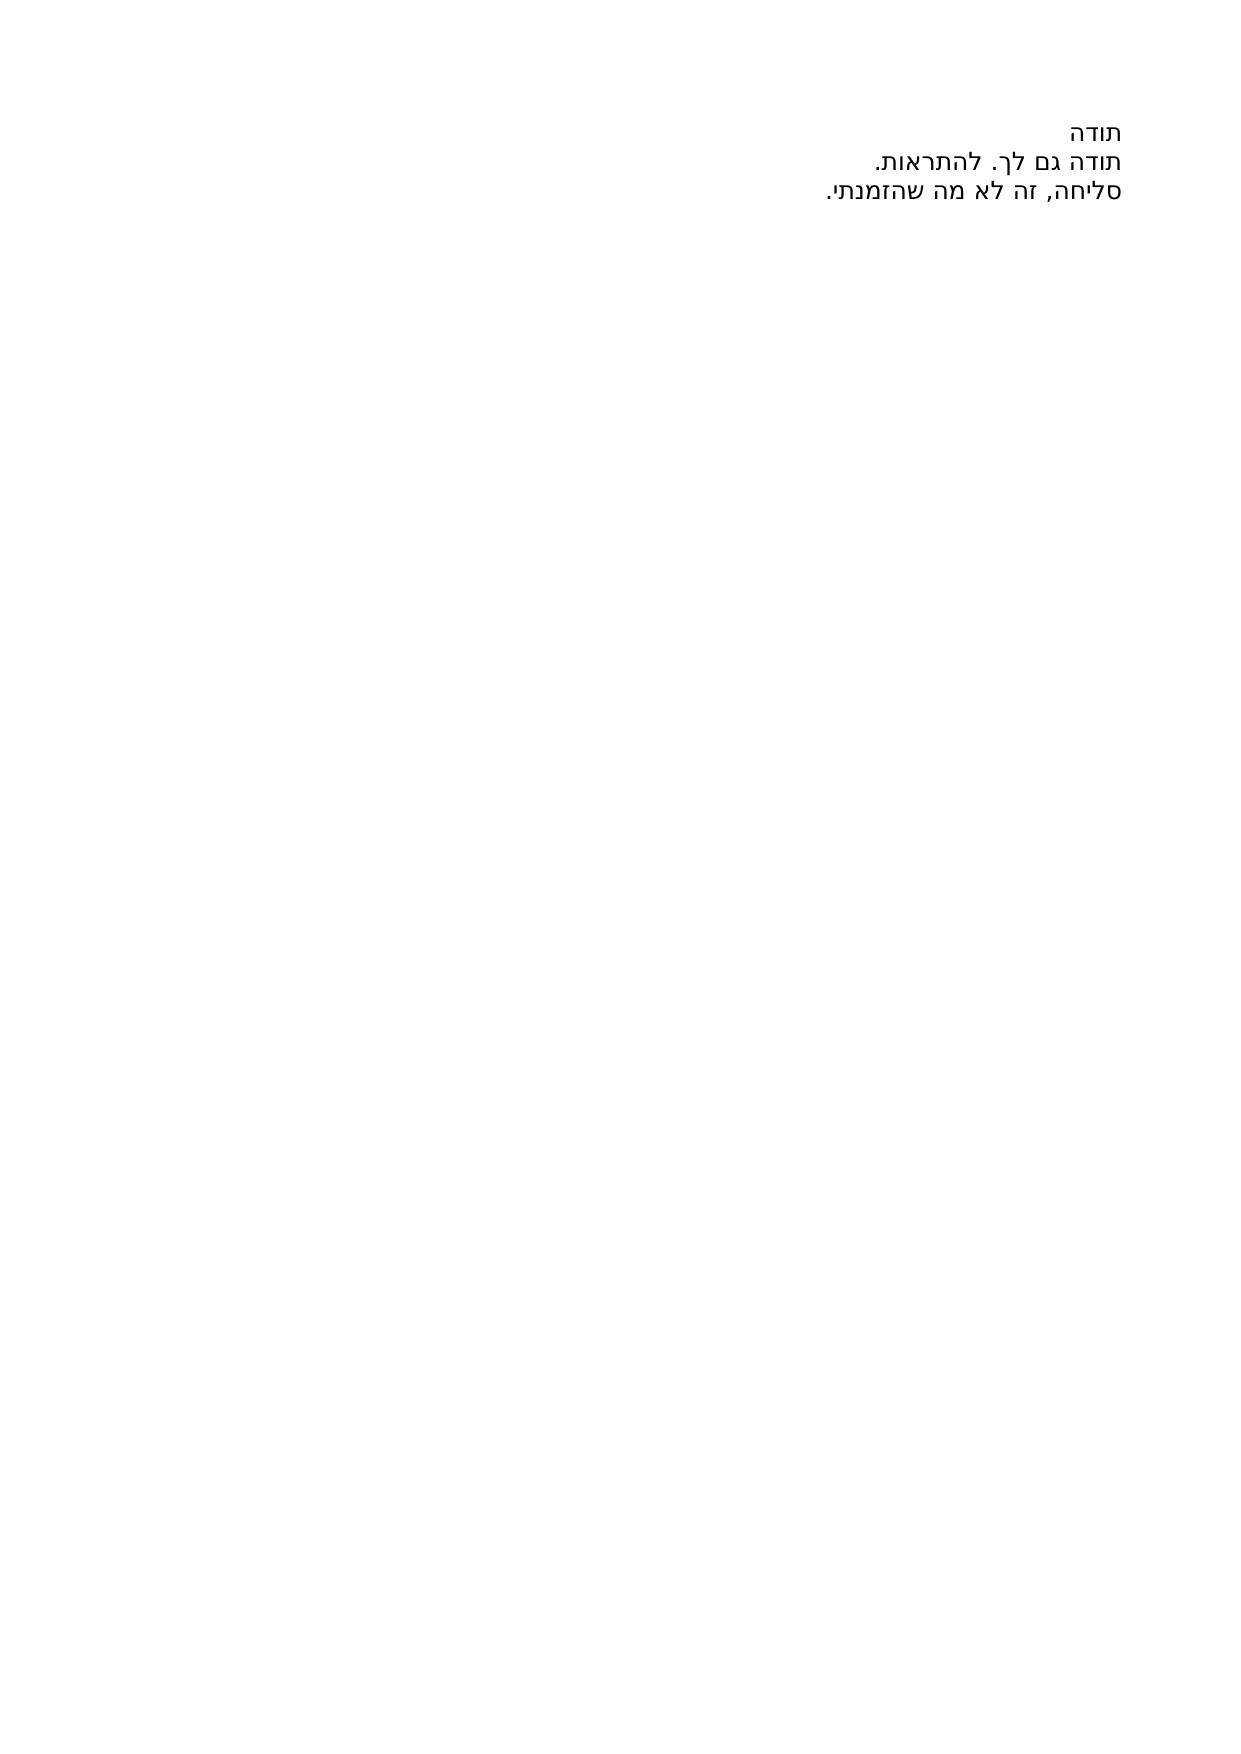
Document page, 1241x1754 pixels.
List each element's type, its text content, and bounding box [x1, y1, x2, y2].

text תודה [118, 118, 1122, 147]
text תודה גם לך. להתראות. [118, 147, 1122, 176]
text סליחה, זה לא מה שהזמנתי. [118, 176, 1122, 206]
